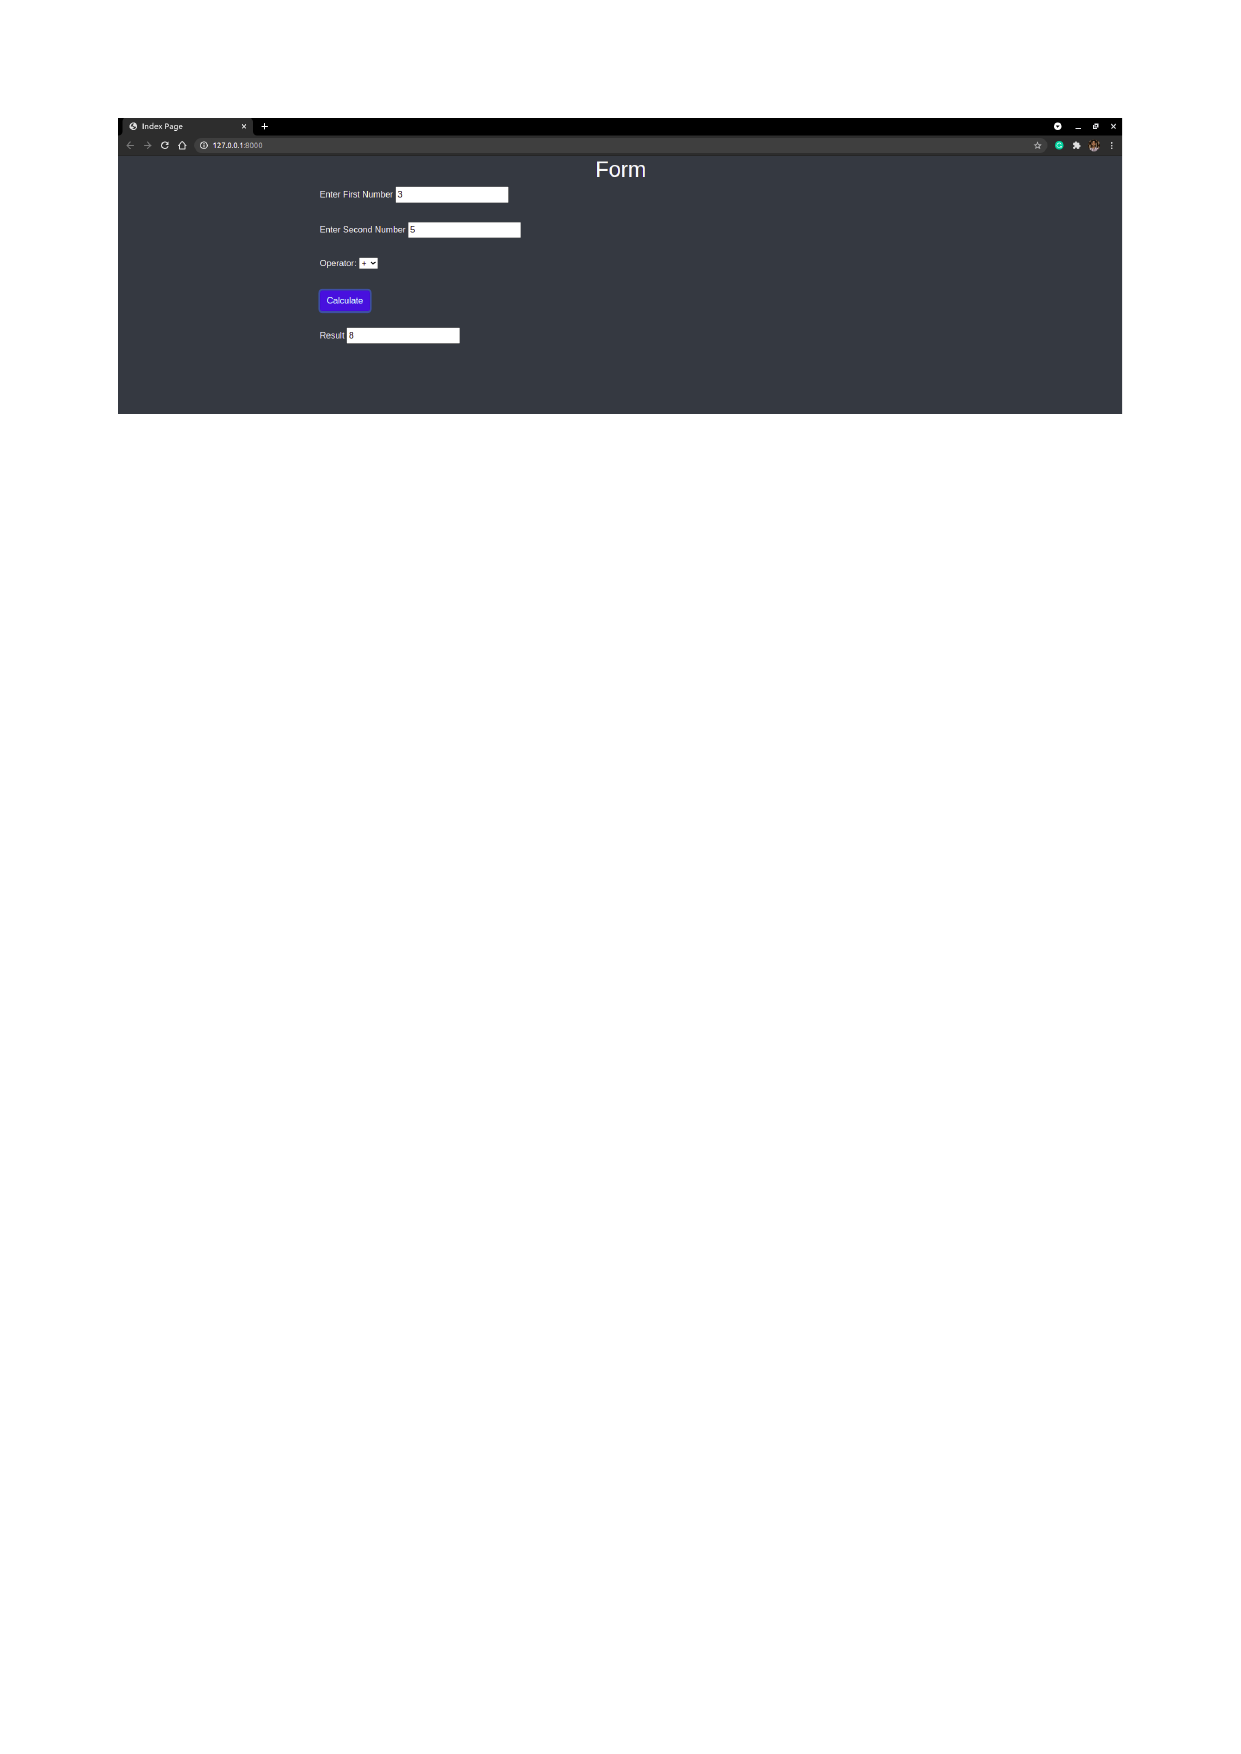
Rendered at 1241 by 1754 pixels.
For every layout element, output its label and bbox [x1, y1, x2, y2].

picture [118, 118, 1123, 414]
